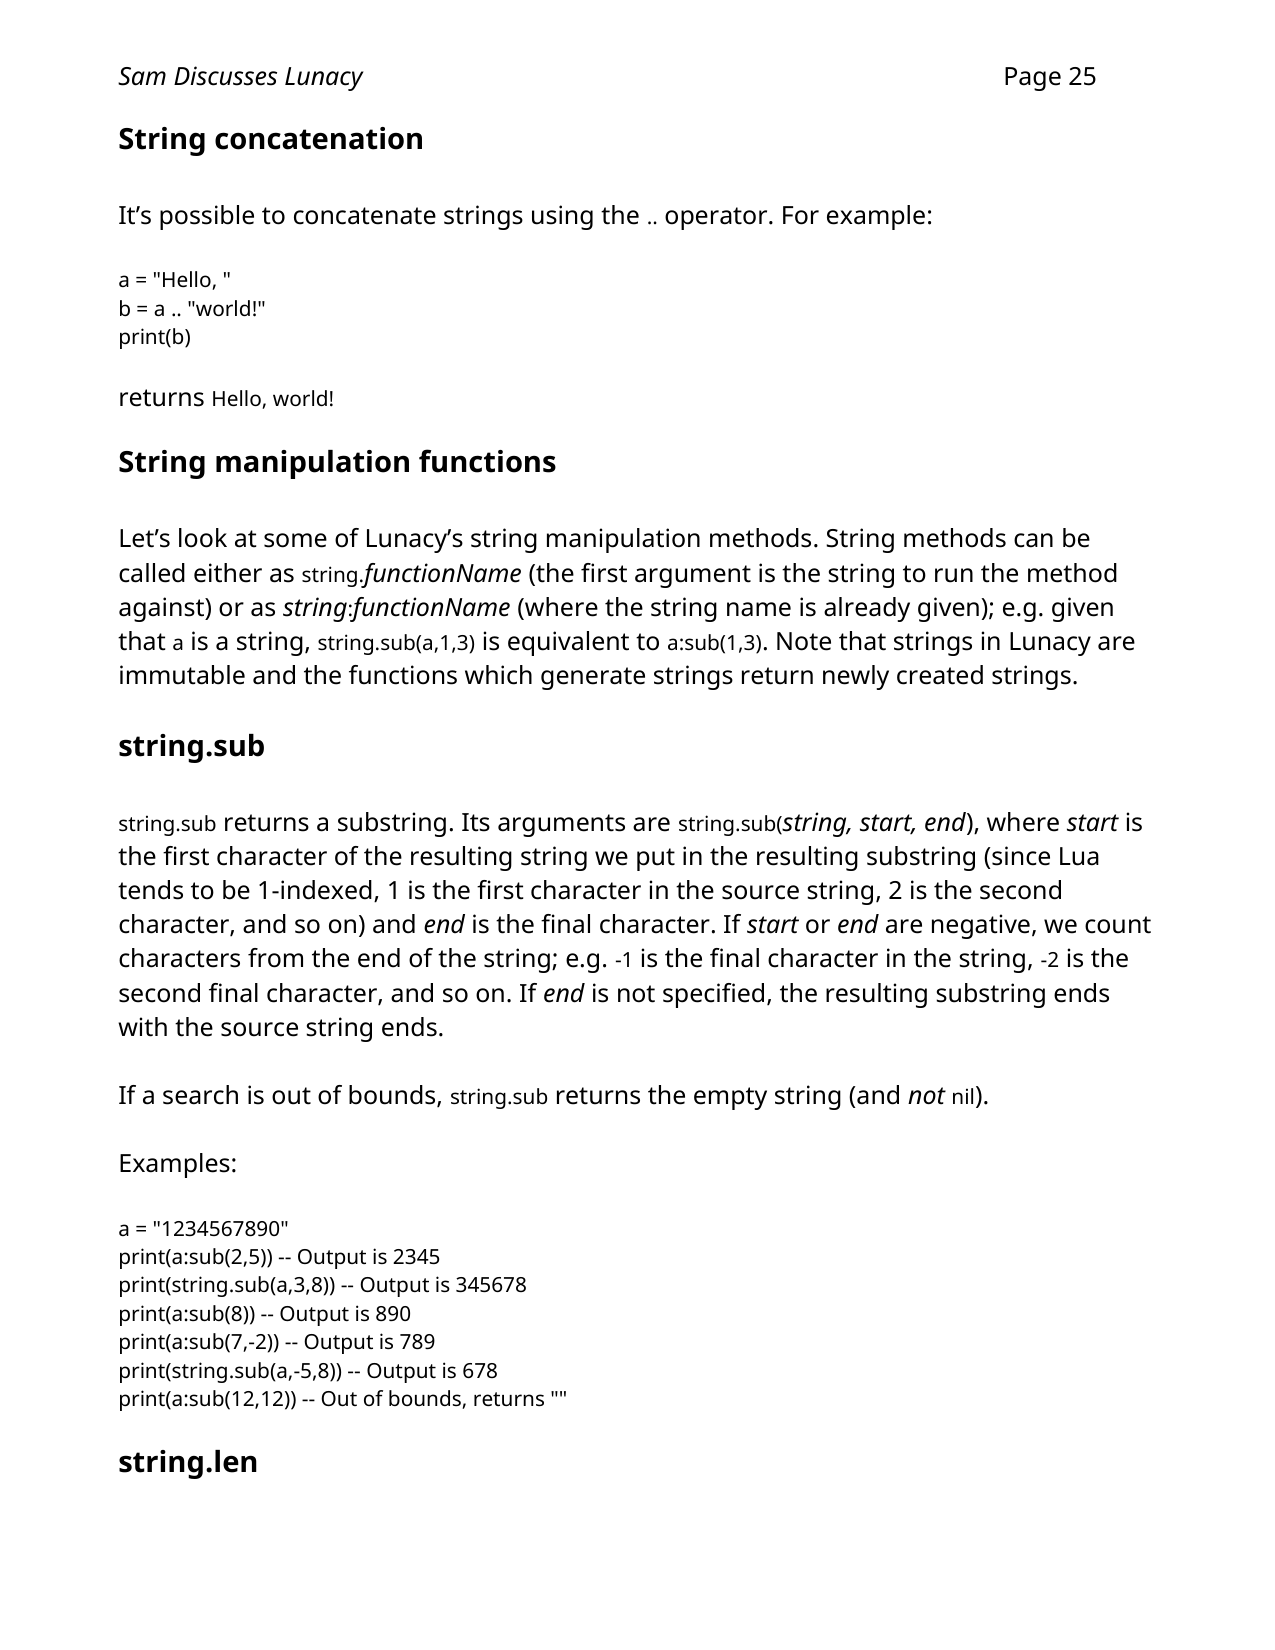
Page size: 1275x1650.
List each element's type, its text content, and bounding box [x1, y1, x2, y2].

text print(string.sub(a,-5,8)) -- Output is 678 [118, 1356, 1157, 1384]
text print(a:sub(8)) -- Output is 890 [118, 1299, 1157, 1327]
text print(a:sub(7,-2)) -- Output is 789 [118, 1327, 1157, 1356]
text Let’s look at some of Lunacy’s string manipulation methods. String methods can be called either as string.functionName (the first argument is the string to run the method against) or as string:functionName (where the string name is already given); e.g. given that a is a string, string.sub(a,1,3) is equivalent to a:sub(1,3). Note that strings in Lunacy are immutable and the functions which generate strings return newly created strings. [118, 521, 1157, 691]
text If a search is out of bounds, string.sub returns the empty string (and not nil). [118, 1077, 1157, 1111]
text a = "Hello, " [118, 266, 1157, 294]
text print(b) [118, 322, 1157, 351]
text returns Hello, world! [118, 379, 1157, 413]
text string.sub returns a substring. Its arguments are string.sub(string, start, end), where start is the first character of the resulting string we put in the resulting substring (since Lua tends to be 1-indexed, 1 is the first character in the source string, 2 is the second character, and so on) and end is the final character. If start or end are negative, we count characters from the end of the string; e.g. -1 is the final character in the string, -2 is the second final character, and so on. If end is not specified, the resulting substring ends with the source string ends. [118, 805, 1157, 1043]
text print(a:sub(2,5)) -- Output is 2345 [118, 1242, 1157, 1271]
text Examples: [118, 1146, 1157, 1179]
text String concatenation [118, 118, 1157, 158]
text print(a:sub(12,12)) -- Out of bounds, returns "" [118, 1384, 1157, 1413]
text b = a .. "world!" [118, 294, 1157, 322]
text String manipulation functions [118, 442, 1157, 481]
text print(string.sub(a,3,8)) -- Output is 345678 [118, 1271, 1157, 1299]
text It’s possible to concatenate strings using the .. operator. For example: [118, 197, 1157, 231]
text a = "1234567890" [118, 1214, 1157, 1242]
text string.len [118, 1441, 1157, 1481]
text string.sub [118, 726, 1157, 765]
